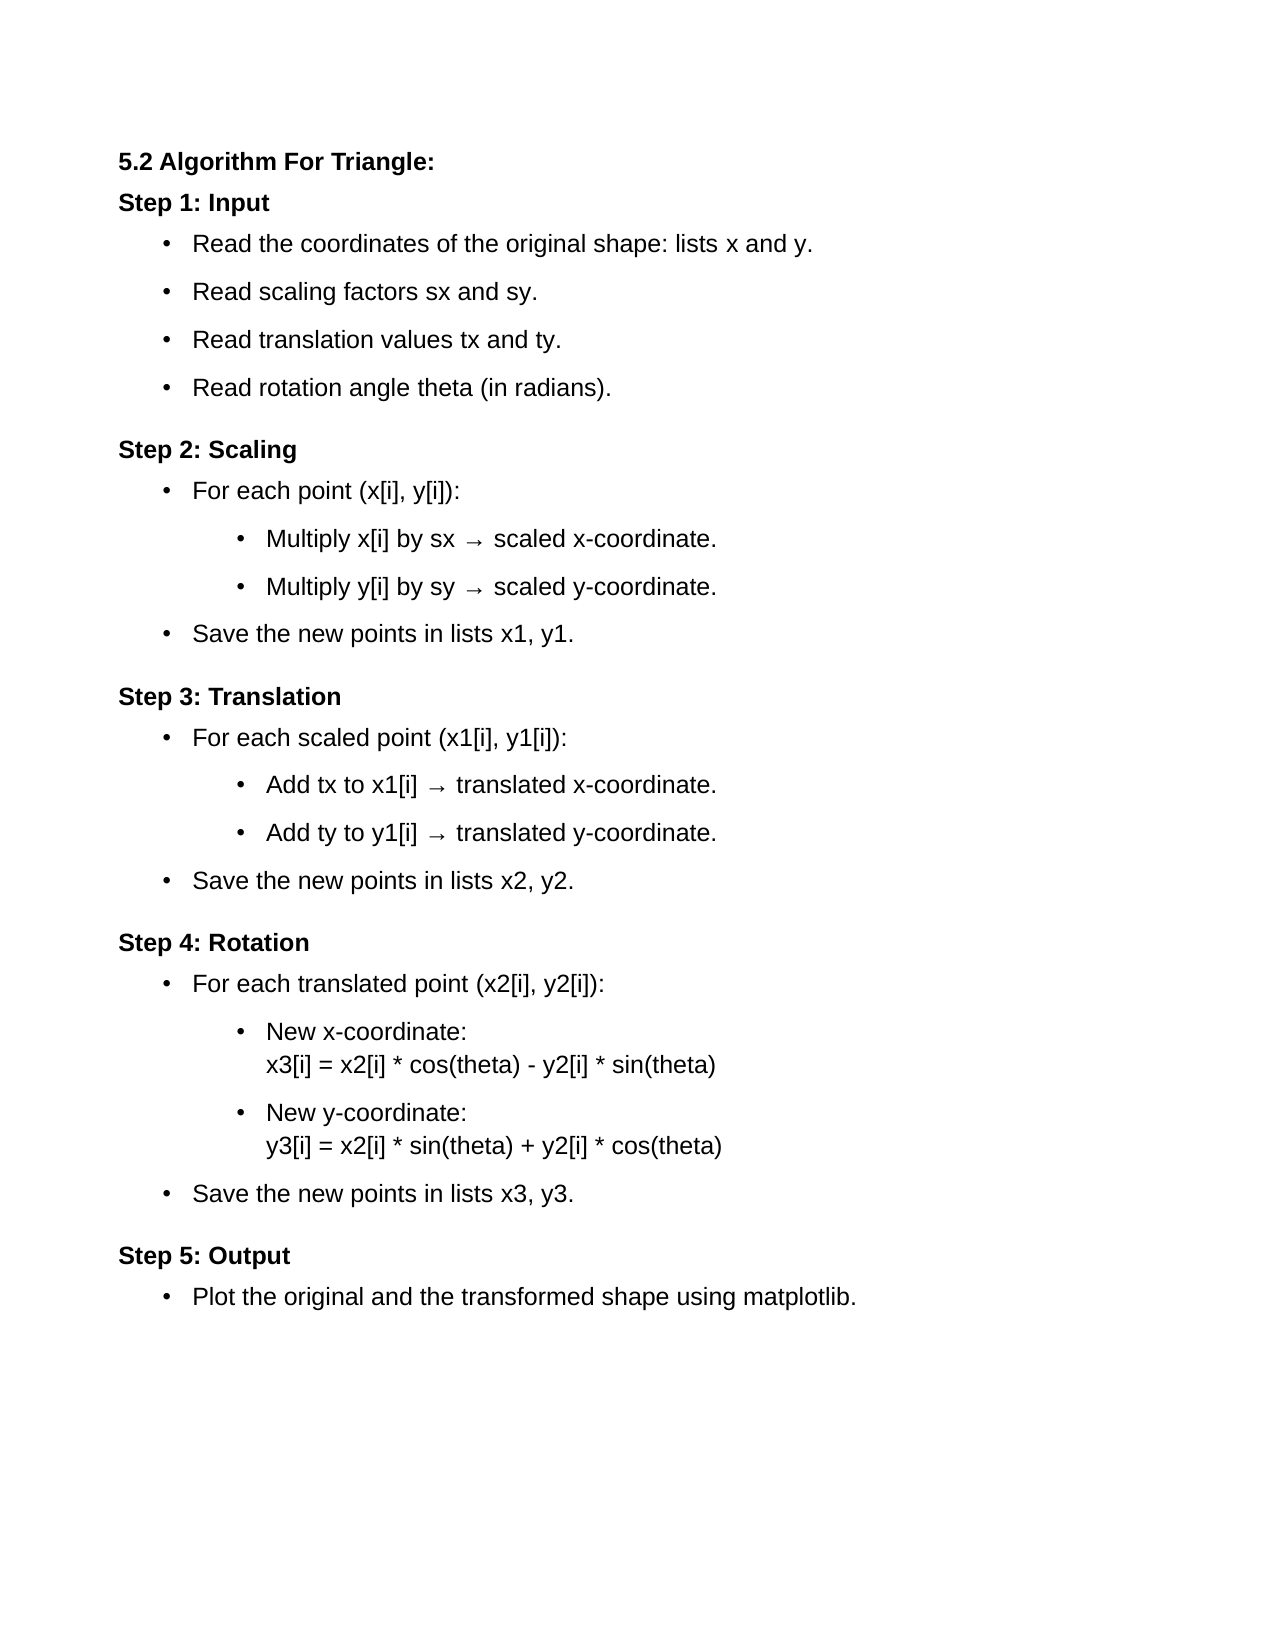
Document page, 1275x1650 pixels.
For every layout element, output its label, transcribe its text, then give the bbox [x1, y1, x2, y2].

text 5.2 Algorithm For Triangle: [118, 147, 1157, 176]
list Read rotation angle theta (in radians). [162, 372, 1157, 401]
list Save the new points in lists x1, y1. [162, 619, 1157, 648]
list Read translation values tx and ty. [162, 325, 1157, 354]
list Multiply y[i] by sy → scaled y-coordinate. [236, 571, 1157, 600]
list Add ty to y1[i] → translated y-coordinate. [236, 818, 1157, 847]
subtitle Step 2: Scaling [118, 435, 1157, 463]
subtitle Step 1: Input [118, 188, 1157, 217]
list Read scaling factors sx and sy. [162, 277, 1157, 306]
list Save the new points in lists x3, y3. [162, 1178, 1157, 1207]
list For each point (x[i], y[i]): [162, 476, 1157, 505]
list New y-coordinate: y3[i] = x2[i] * sin(theta) + y2[i] * cos(theta) [236, 1098, 1157, 1160]
list For each scaled point (x1[i], y1[i]): [162, 723, 1157, 752]
subtitle Step 3: Translation [118, 681, 1157, 710]
subtitle Step 4: Rotation [118, 928, 1157, 957]
list For each translated point (x2[i], y2[i]): [162, 969, 1157, 998]
list Multiply x[i] by sx → scaled x-coordinate. [236, 524, 1157, 553]
list New x-coordinate: x3[i] = x2[i] * cos(theta) - y2[i] * sin(theta) [236, 1017, 1157, 1079]
list Save the new points in lists x2, y2. [162, 866, 1157, 895]
subtitle Step 5: Output [118, 1241, 1157, 1269]
list Read the coordinates of the original shape: lists x and y. [162, 229, 1157, 258]
list Add tx to x1[i] → translated x-coordinate. [236, 770, 1157, 799]
list Plot the original and the transformed shape using matplotlib. [162, 1282, 1157, 1311]
